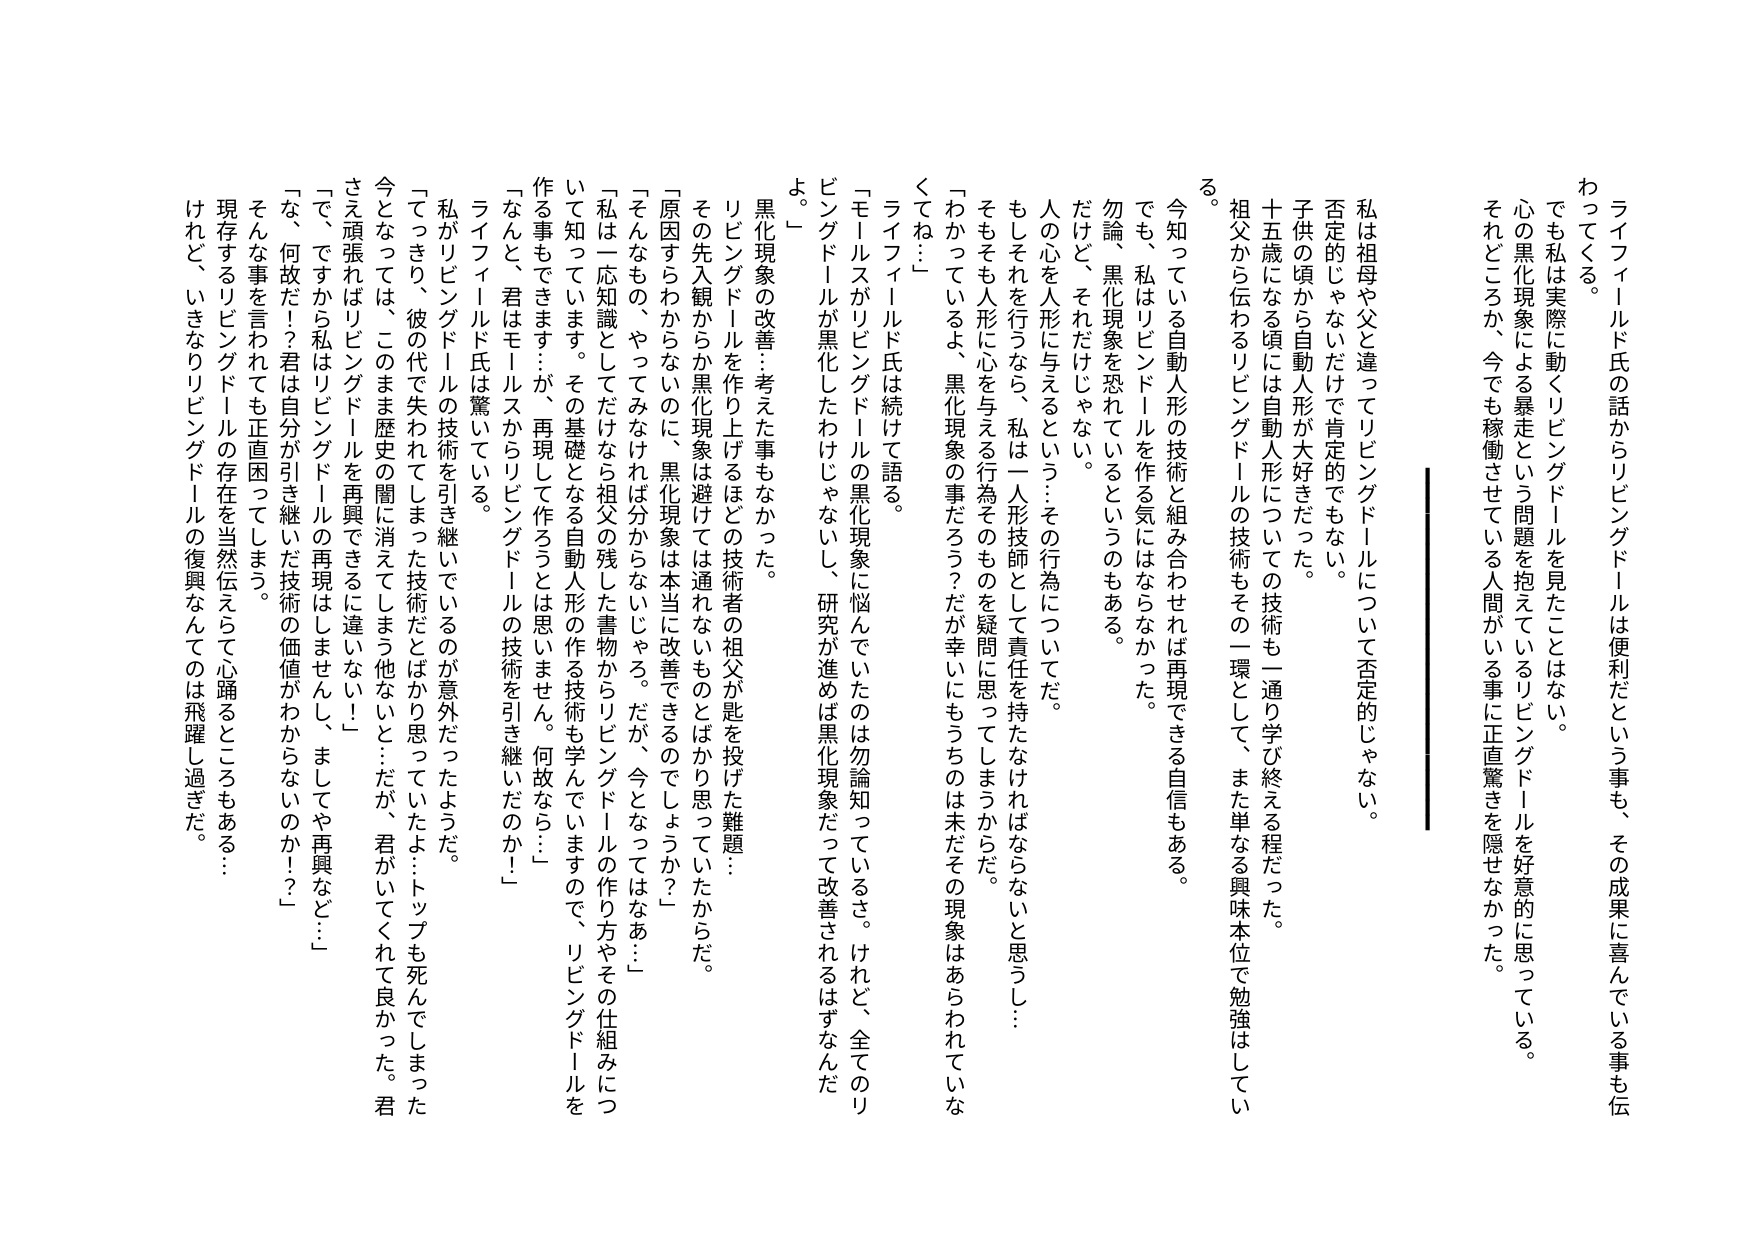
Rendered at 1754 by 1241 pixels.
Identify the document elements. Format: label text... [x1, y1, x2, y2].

text ライフィールド氏は驚いている。 [465, 176, 496, 1122]
text 十五歳になる頃には自動人形についての技術も一通り学び終える程だった。 [1256, 176, 1288, 1122]
text でも私は実際に動くリビングドールを見たことはない。 [1541, 176, 1572, 1122]
text ━━━━━━━━━━━━━━━━━━━━━━━━ [1412, 176, 1446, 1122]
text 心の黒化現象による暴走という問題を抱えているリビングドールを好意的に思っている。 [1509, 176, 1541, 1122]
text ライフィールド氏の話からリビングドールは便利だという事も、その成果に喜んでいる事も伝わってくる。 [1572, 176, 1636, 1122]
text けれど、いきなりリビングドールの復興なんてのは飛躍し過ぎだ。 [180, 176, 211, 1122]
text 現存するリビングドールの存在を当然伝えらて心踊るところもある… [211, 176, 243, 1122]
text それどころか、今でも稼働させている人間がいる事に正直驚きを隠せなかった。 [1477, 176, 1509, 1122]
text 勿論、黒化現象を恐れているというのもある。 [1098, 176, 1130, 1122]
text 「なんと、君はモールスからリビングドールの技術を引き継いだのか！」 [496, 176, 528, 1122]
text 「原因すらわからないのに、黒化現象は本当に改善できるのでしょうか？」 [655, 176, 686, 1122]
text 否定的じゃないだけで肯定的でもない。 [1320, 176, 1351, 1122]
text 人の心を人形に与えるという…その行為についてだ。 [1035, 176, 1066, 1122]
text もしそれを行うなら、私は一人形技師として責任を持たなければならないと思うし… [1003, 176, 1035, 1122]
text リビングドールを作り上げるほどの技術者の祖父が匙を投げた難題… [718, 176, 750, 1122]
text 私がリビングドールの技術を引き継いでいるのが意外だったようだ。 [433, 176, 465, 1122]
text 「な、何故だ！？君は自分が引き継いだ技術の価値がわからないのか！？」 [275, 176, 306, 1122]
text だけど、それだけじゃない。 [1066, 176, 1098, 1122]
text 子供の頃から自動人形が大好きだった。 [1288, 176, 1320, 1122]
text 祖父から伝わるリビングドールの技術もその一環として、また単なる興味本位で勉強はしている。 [1193, 176, 1256, 1122]
text そんな事を言われても正直困ってしまう。 [243, 176, 275, 1122]
text 私は祖母や父と違ってリビングドールについて否定的じゃない。 [1351, 176, 1383, 1122]
text ライフィールド氏は続けて語る。 [876, 176, 908, 1122]
text そもそも人形に心を与える行為そのものを疑問に思ってしまうからだ。 [971, 176, 1003, 1122]
text 「てっきり、彼の代で失われてしまった技術だとばかり思っていたよ…トップも死んでしまった今となっては、このまま歴史の闇に消えてしまう他ないと…だが、君がいてくれて良かった。君さえ頑張ればリビングドールを再興できるに違いない！」 [338, 176, 433, 1122]
text でも、私はリビンドールを作る気にはならなかった。 [1130, 176, 1161, 1122]
text 「わかっているよ、黒化現象の事だろう？だが幸いにもうちのは未だその現象はあらわれていなくてね…」 [908, 176, 971, 1122]
text 「モールスがリビングドールの黒化現象に悩んでいたのは勿論知っているさ。けれど、全てのリビングドールが黒化したわけじゃないし、研究が進めば黒化現象だって改善されるはずなんだよ。」 [781, 176, 876, 1122]
text 今知っている自動人形の技術と組み合わせれば再現できる自信もある。 [1161, 176, 1193, 1122]
text 「私は一応知識としてだけなら祖父の残した書物からリビングドールの作り方やその仕組みについて知っています。その基礎となる自動人形の作る技術も学んでいますので、リビングドールを作る事もできます…が、再現して作ろうとは思いません。何故なら…」 [528, 176, 623, 1122]
text 黒化現象の改善…考えた事もなかった。 [750, 176, 781, 1122]
text 「で、ですから私はリビングドールの再現はしませんし、ましてや再興など…」 [306, 176, 338, 1122]
text 「そんなもの、やってみなければ分からないじゃろ。だが、今となってはなあ…」 [623, 176, 655, 1122]
text その先入観からか黒化現象は避けては通れないものとばかり思っていたからだ。 [686, 176, 718, 1122]
